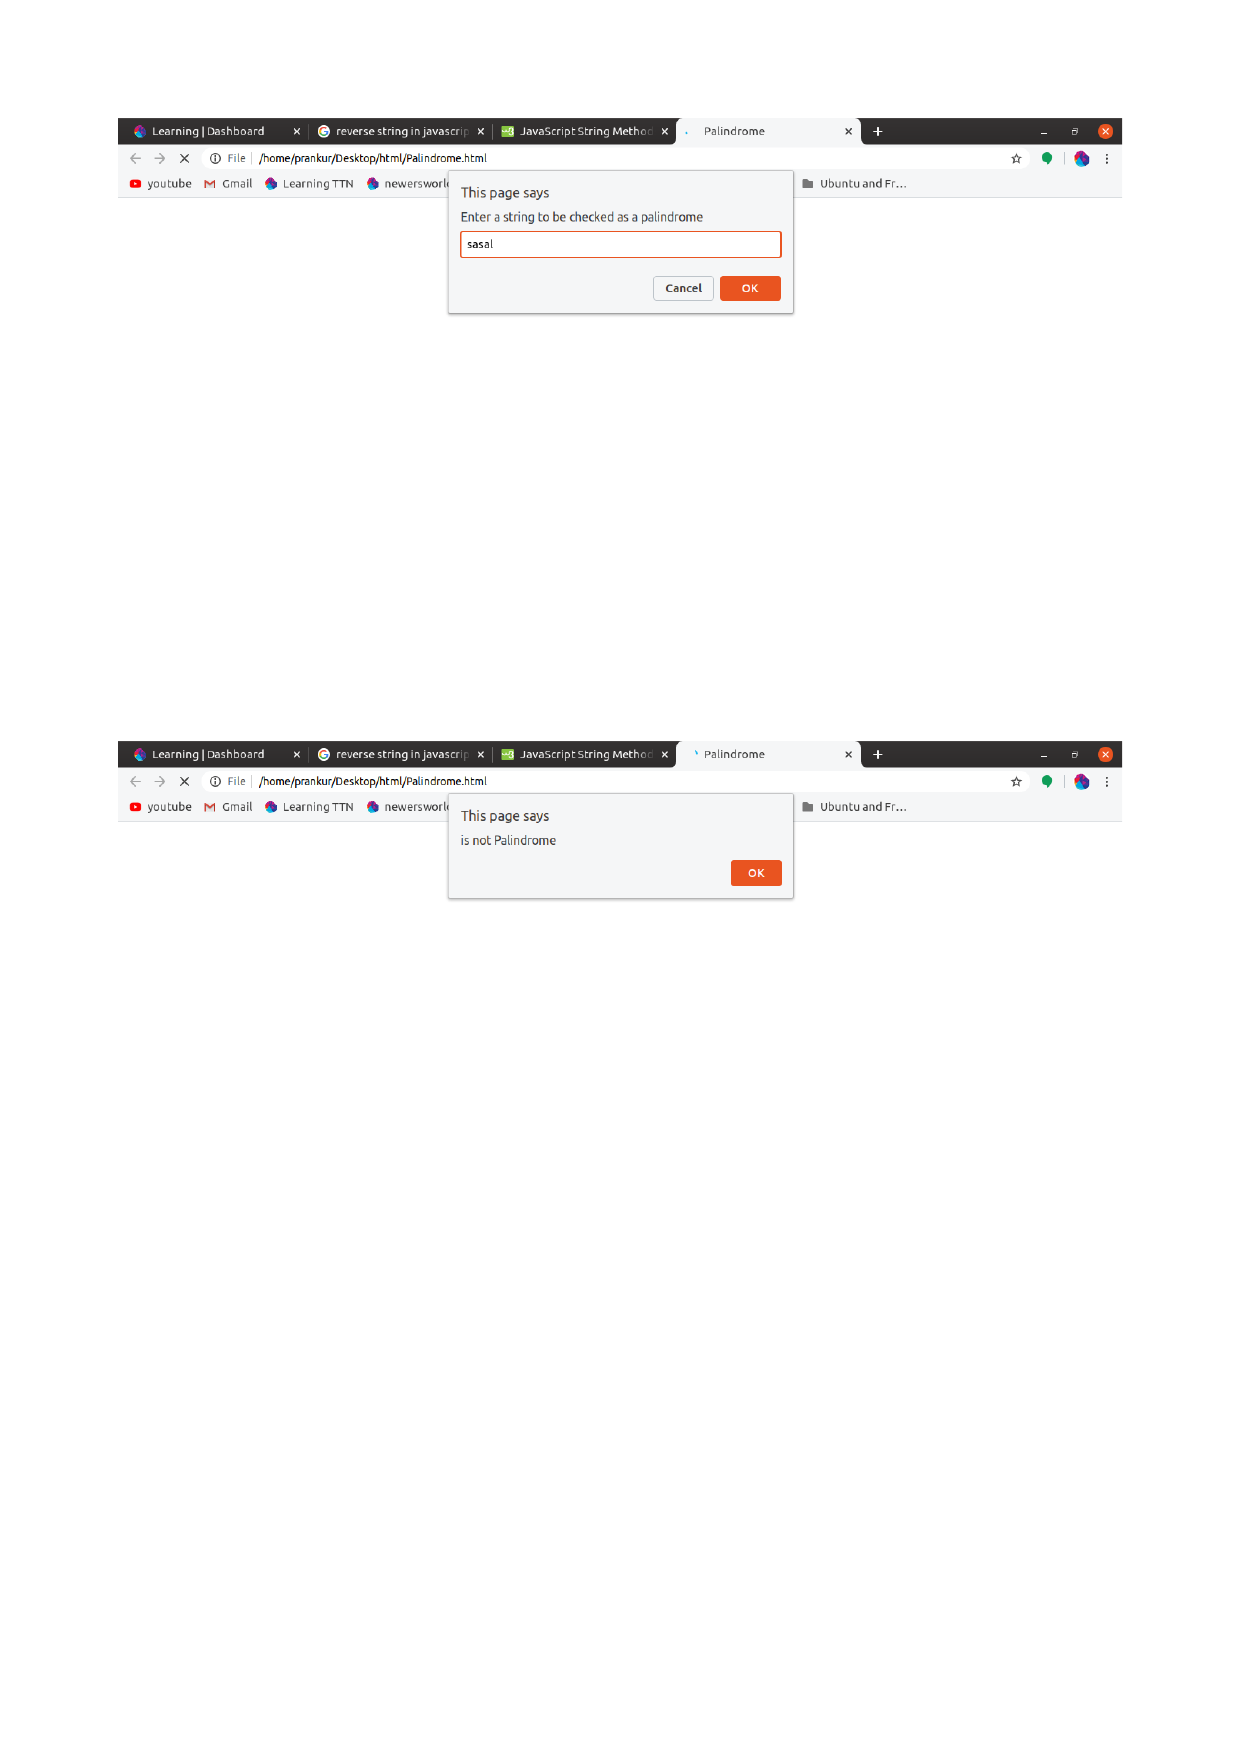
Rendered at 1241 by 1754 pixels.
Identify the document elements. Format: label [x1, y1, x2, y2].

picture [118, 118, 1123, 688]
picture [118, 741, 1123, 1312]
